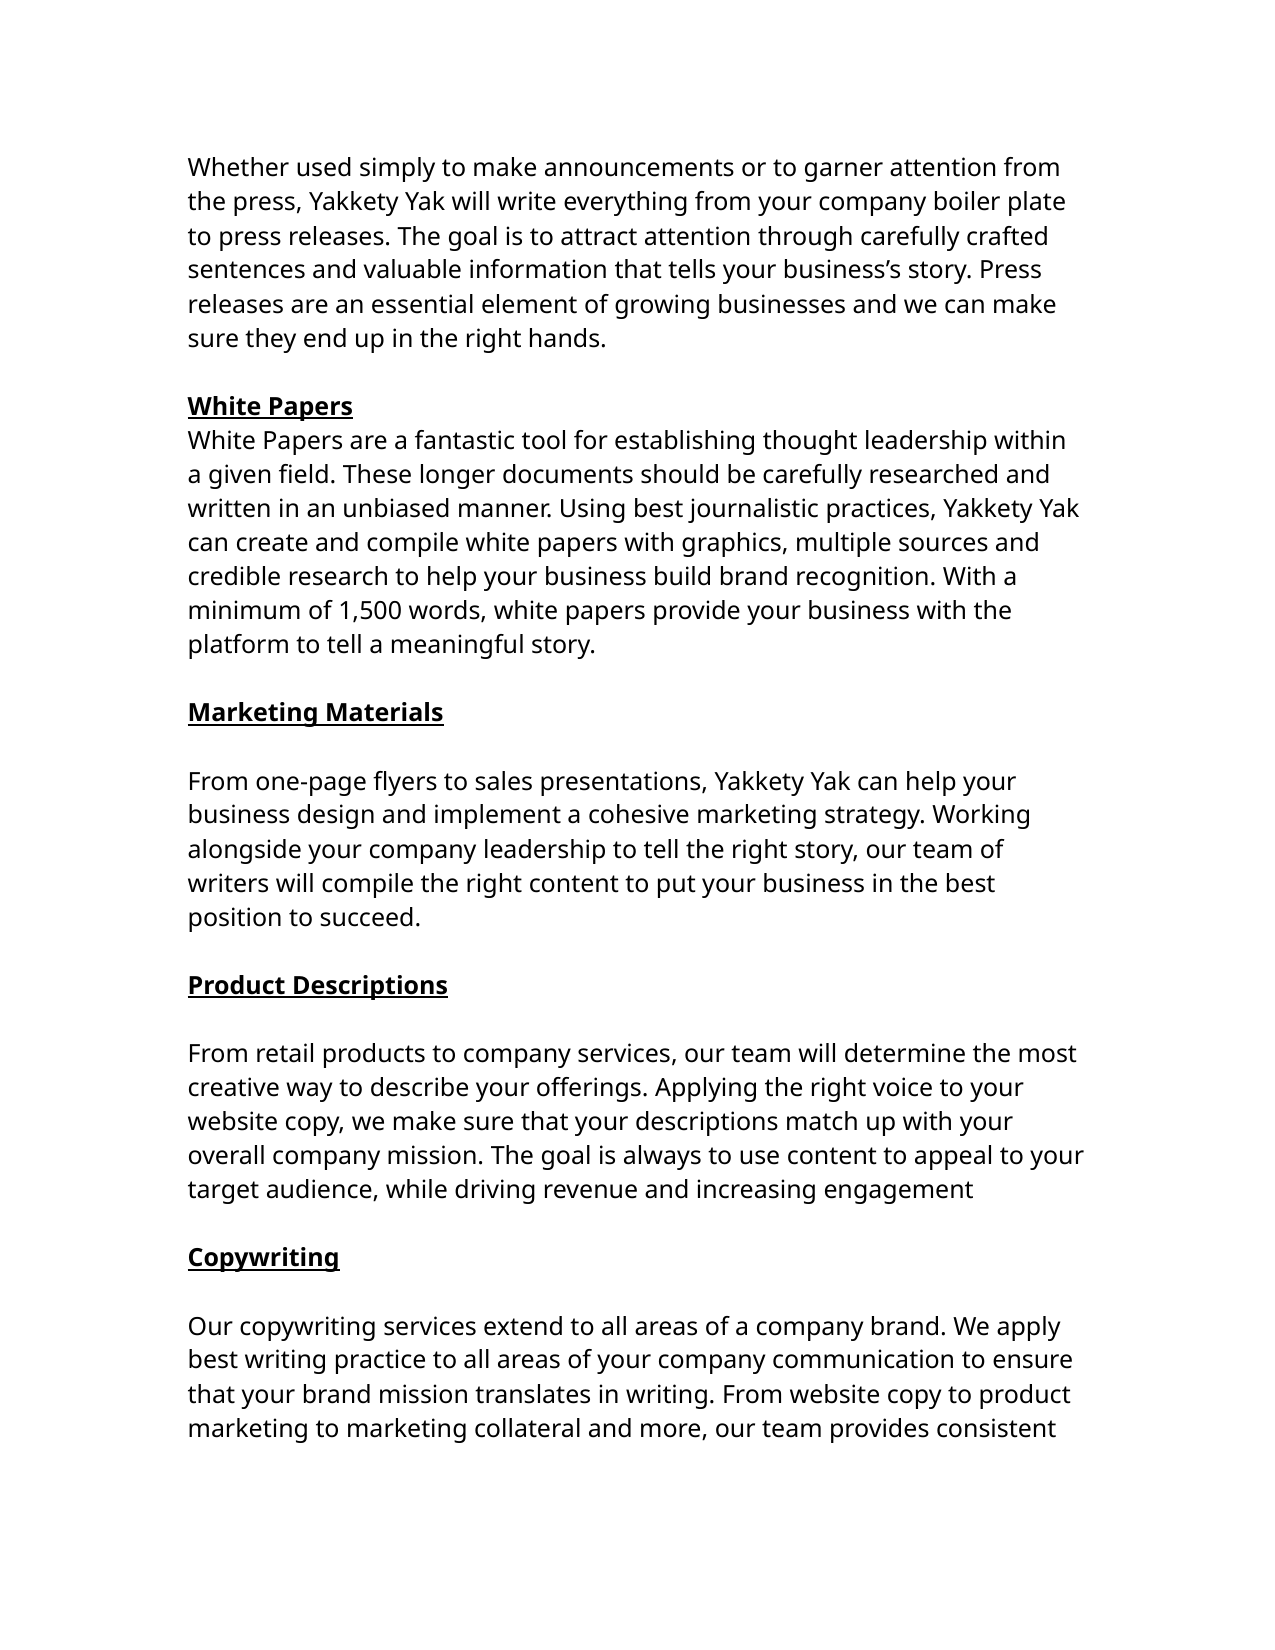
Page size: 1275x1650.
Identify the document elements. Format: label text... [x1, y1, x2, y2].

text Marketing Materials [187, 695, 1087, 729]
text Our copywriting services extend to all areas of a company brand. We apply best writing practice to all areas of your company communication to ensure that your brand mission translates in writing. From website copy to product marketing to marketing collateral and more, our team provides consistent [187, 1308, 1087, 1444]
text Product Descriptions [187, 967, 1087, 1002]
text White Papers [187, 388, 1087, 422]
text From retail products to company services, our team will determine the most creative way to describe your offerings. Applying the right voice to your website copy, we make sure that your descriptions match up with your overall company mission. The goal is always to use content to appeal to your target audience, while driving revenue and increasing engagement [187, 1036, 1087, 1206]
text Copywriting [187, 1240, 1087, 1274]
text Whether used simply to make announcements or to garner attention from the press, Yakkety Yak will write everything from your company boiler plate to press releases. The goal is to attract attention through carefully crafted sentences and valuable information that tells your business’s story. Press releases are an essential element of growing businesses and we can make sure they end up in the right hands. [187, 150, 1087, 354]
text White Papers are a fantastic tool for establishing thought leadership within a given field. These longer documents should be carefully researched and written in an unbiased manner. Using best journalistic practices, Yakkety Yak can create and compile white papers with graphics, multiple sources and credible research to help your business build brand recognition. With a minimum of 1,500 words, white papers provide your business with the platform to tell a meaningful story. [187, 422, 1087, 661]
text From one-page flyers to sales presentations, Yakkety Yak can help your business design and implement a cohesive marketing strategy. Working alongside your company leadership to tell the right story, our team of writers will compile the right content to put your business in the best position to succeed. [187, 763, 1087, 933]
